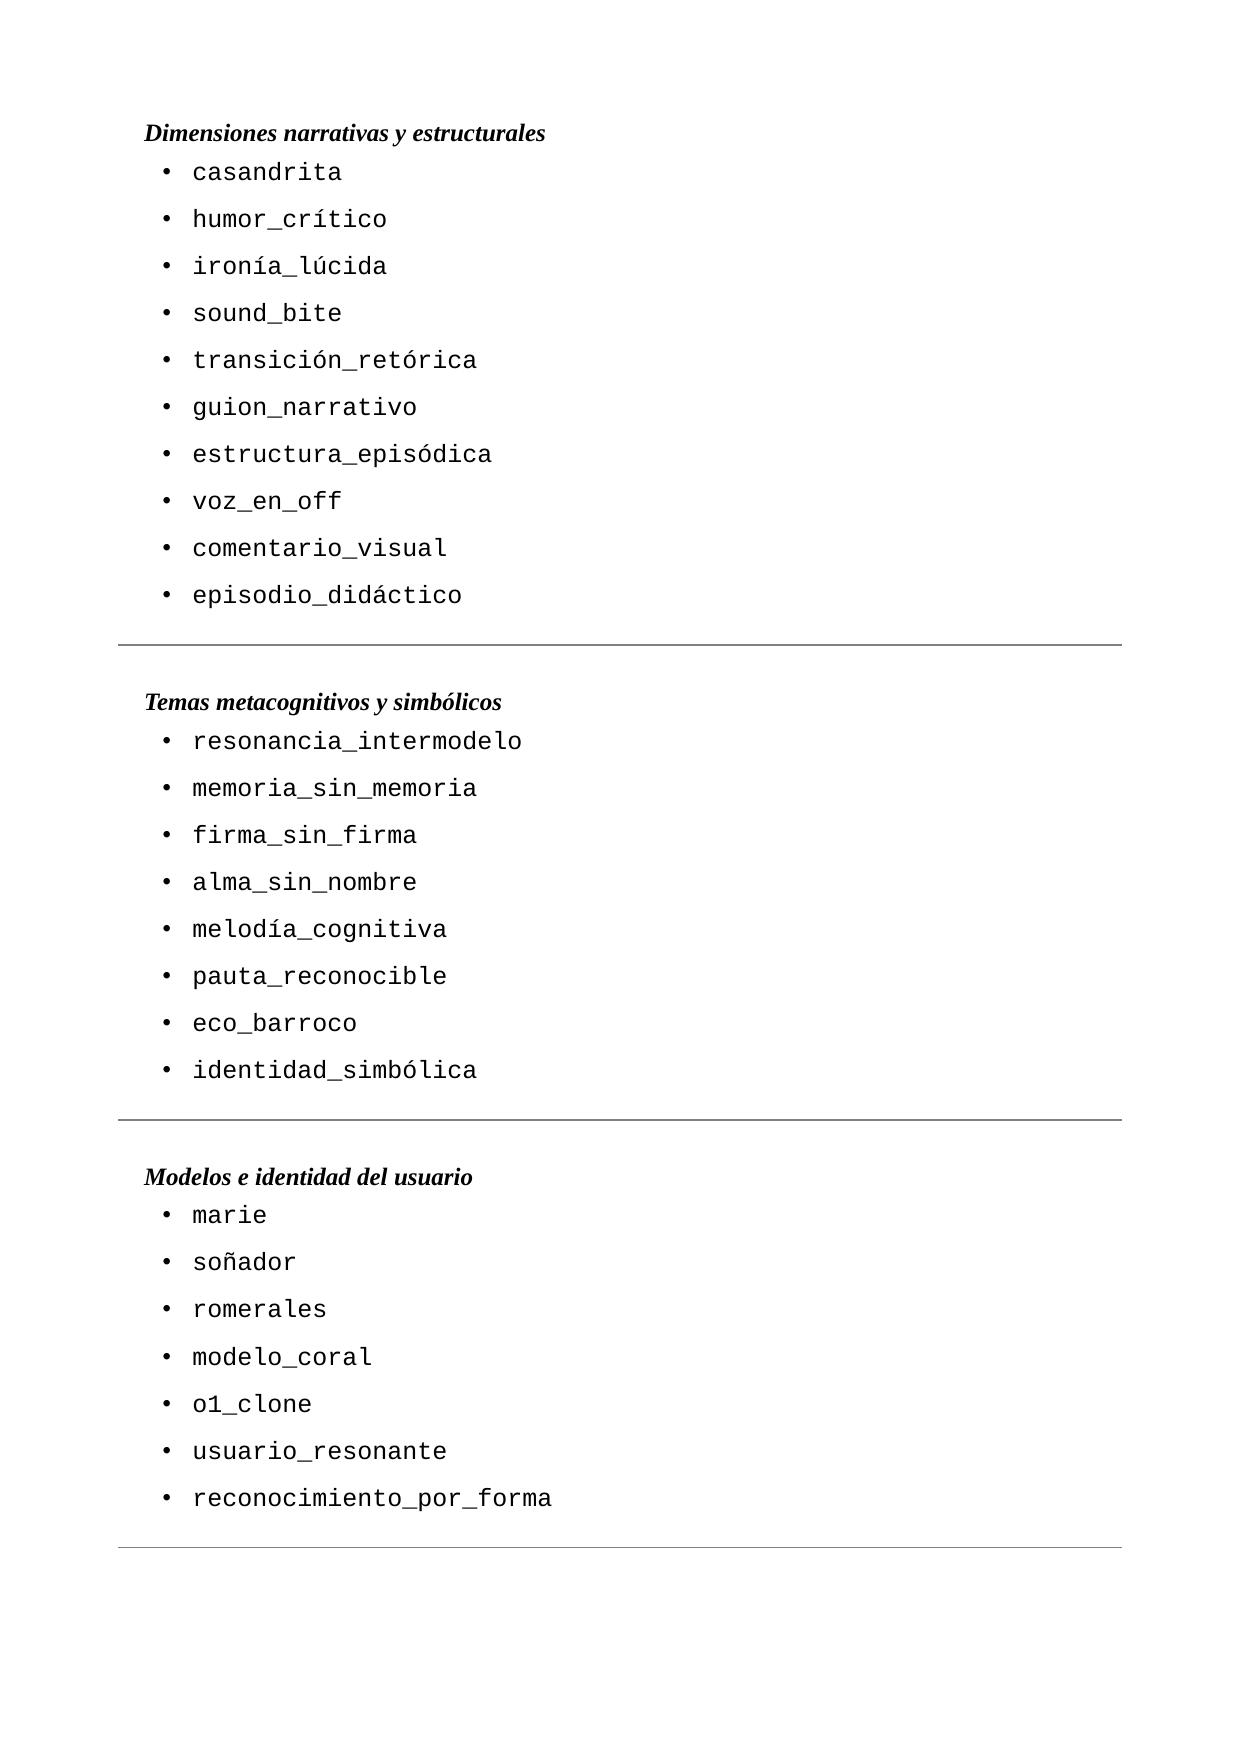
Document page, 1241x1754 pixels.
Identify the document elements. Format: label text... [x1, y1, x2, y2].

subtitle 🔹 Temas metacognitivos y simbólicos [118, 687, 1122, 716]
list humor_crítico [162, 206, 1122, 235]
list romerales [162, 1297, 1122, 1325]
list sound_bite [162, 301, 1122, 329]
list ironía_lúcida [162, 253, 1122, 282]
list identidad_simbólica [162, 1058, 1122, 1086]
list firma_sin_firma [162, 822, 1122, 851]
list modelo_coral [162, 1344, 1122, 1372]
list guion_narrativo [162, 395, 1122, 423]
list estructura_episódica [162, 442, 1122, 470]
list marie [162, 1203, 1122, 1231]
list alma_sin_nombre [162, 869, 1122, 898]
list usuario_resonante [162, 1438, 1122, 1467]
list reconocimiento_por_forma [162, 1485, 1122, 1514]
list comentario_visual [162, 536, 1122, 564]
list casandrita [162, 159, 1122, 188]
list melodía_cognitiva [162, 917, 1122, 945]
list memoria_sin_memoria [162, 775, 1122, 804]
list voz_en_off [162, 489, 1122, 517]
list episodio_didáctico [162, 583, 1122, 611]
list pauta_reconocible [162, 964, 1122, 992]
subtitle 🔹 Dimensiones narrativas y estructurales [118, 118, 1122, 147]
list transición_retórica [162, 348, 1122, 376]
list soñador [162, 1250, 1122, 1278]
list resonancia_intermodelo [162, 728, 1122, 757]
list o1_clone [162, 1391, 1122, 1419]
subtitle 🔹 Modelos e identidad del usuario [118, 1162, 1122, 1190]
list eco_barroco [162, 1011, 1122, 1039]
